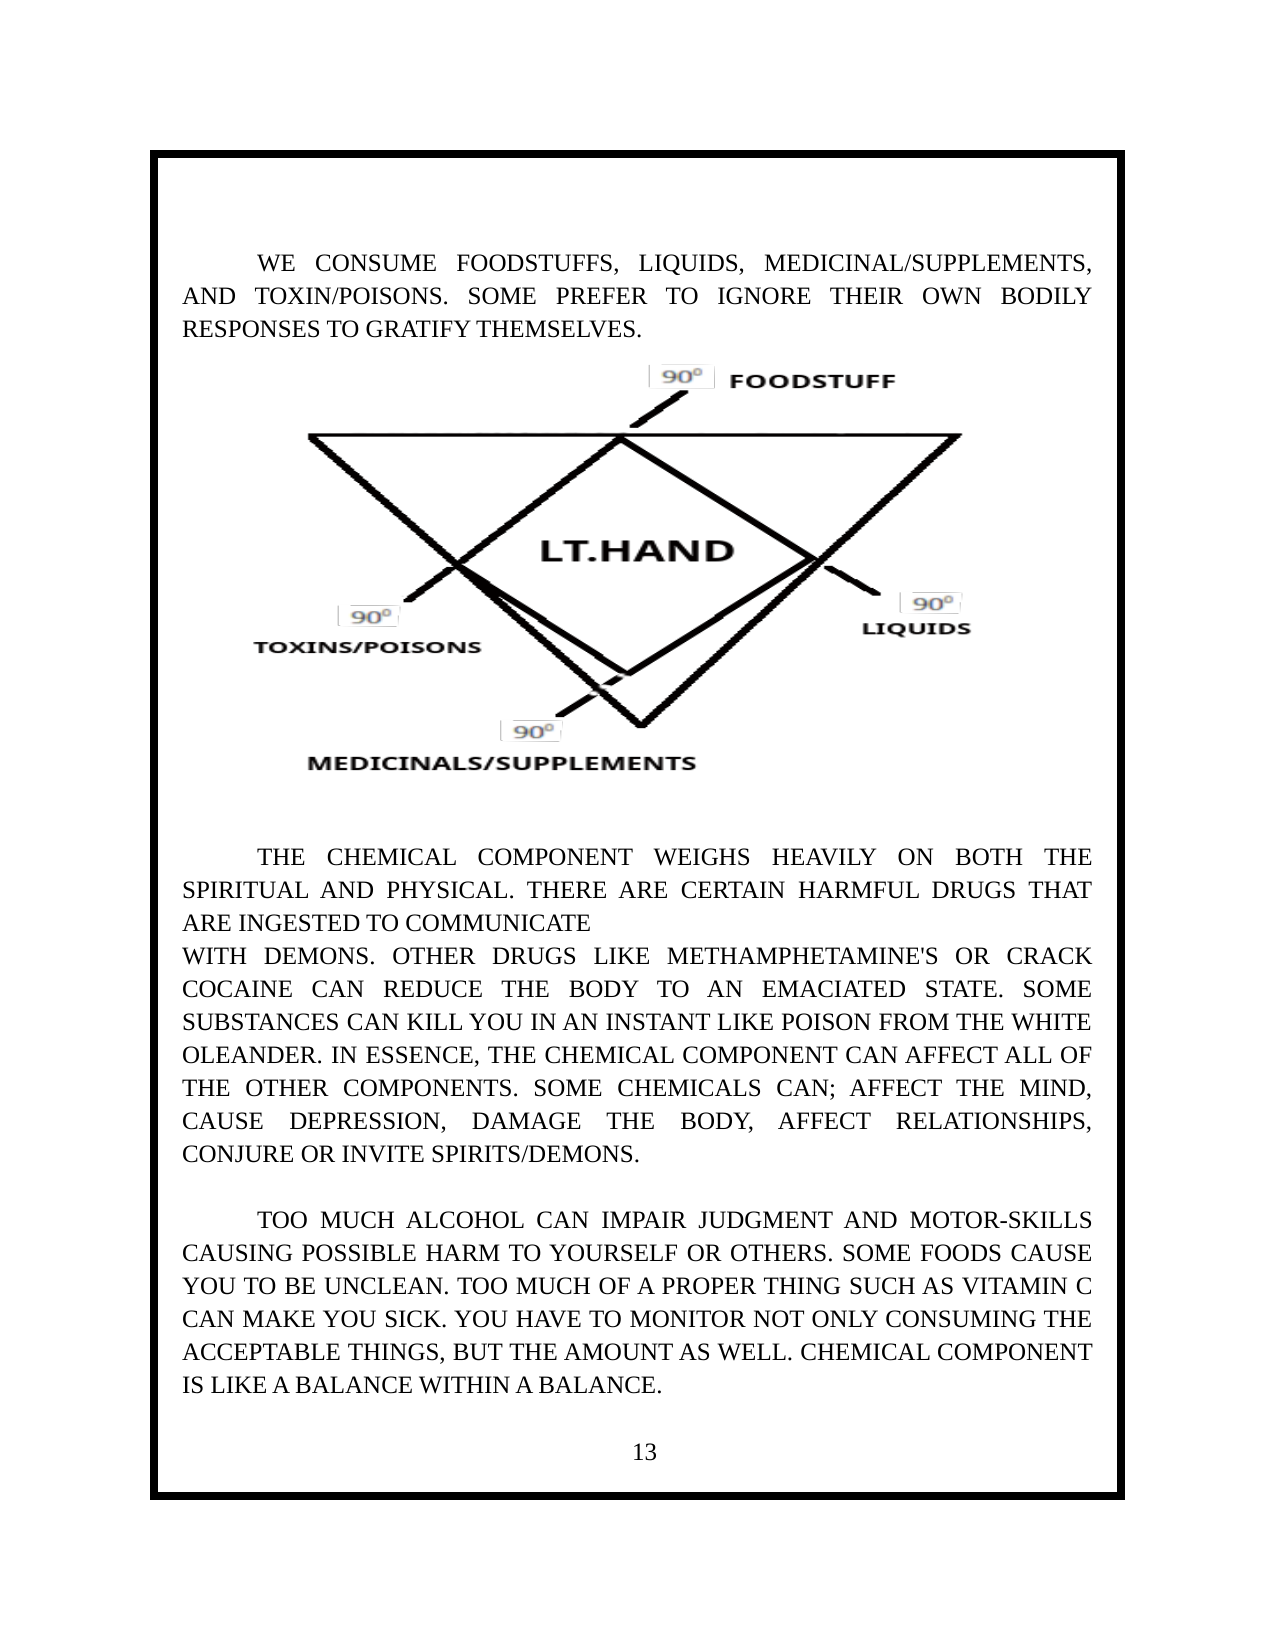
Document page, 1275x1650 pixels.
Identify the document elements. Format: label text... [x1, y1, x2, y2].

text TOO MUCH ALCOHOL CAN IMPAIR JUDGMENT AND MOTOR-SKILLS CAUSING POSSIBLE HARM TO YOURSELF OR OTHERS. SOME FOODS CAUSE YOU TO BE UNCLEAN. TOO MUCH OF A PROPER THING SUCH AS VITAMIN C CAN MAKE YOU SICK. YOU HAVE TO MONITOR NOT ONLY CONSUMING THE ACCEPTABLE THINGS, BUT THE AMOUNT AS WELL. CHEMICAL COMPONENT IS LIKE A BALANCE WITHIN A BALANCE. [182, 1205, 1093, 1399]
picture [229, 344, 1025, 811]
text 13 [182, 1437, 1093, 1465]
text WE CONSUME FOODSTUFFS, LIQUIDS, MEDICINAL/SUPPLEMENTS, AND TOXIN/POISONS. SOME PREFER TO IGNORE THEIR OWN BODILY RESPONSES TO GRATIFY THEMSELVES. [182, 248, 1093, 343]
text THE CHEMICAL COMPONENT WEIGHS HEAVILY ON BOTH THE SPIRITUAL AND PHYSICAL. THERE ARE CERTAIN HARMFUL DRUGS THAT ARE INGESTED TO COMMUNICATE [182, 842, 1093, 937]
text WITH DEMONS. OTHER DRUGS LIKE METHAMPHETAMINE'S OR CRACK COCAINE CAN REDUCE THE BODY TO AN EMACIATED STATE. SOME SUBSTANCES CAN KILL YOU IN AN INSTANT LIKE POISON FROM THE WHITE OLEANDER. IN ESSENCE, THE CHEMICAL COMPONENT CAN AFFECT ALL OF THE OTHER COMPONENTS. SOME CHEMICALS CAN; AFFECT THE MIND, CAUSE DEPRESSION, DAMAGE THE BODY, AFFECT RELATIONSHIPS, CONJURE OR INVITE SPIRITS/DEMONS. [182, 941, 1093, 1168]
